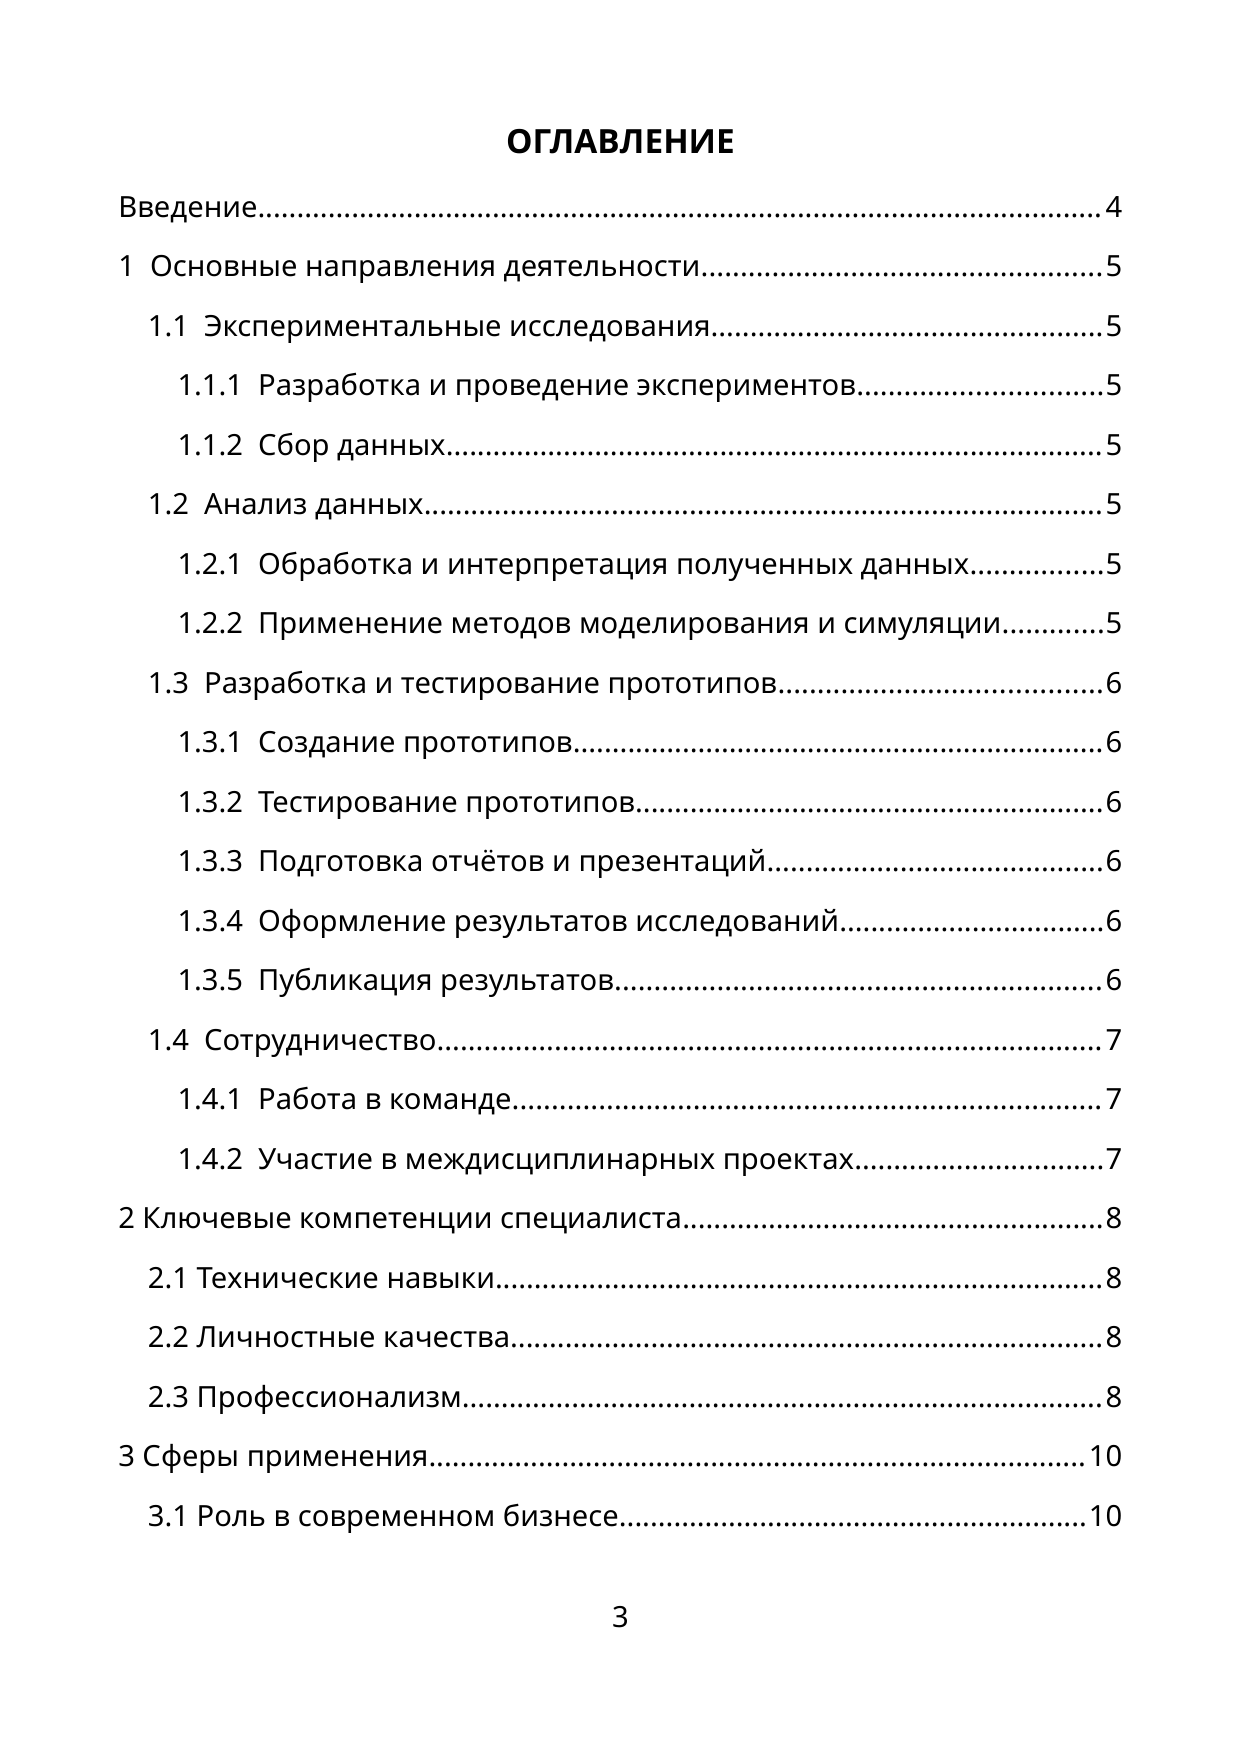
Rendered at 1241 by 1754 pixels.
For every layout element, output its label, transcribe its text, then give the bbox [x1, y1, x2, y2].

subtitle Оглавление [118, 118, 1122, 163]
text 1.3.2 Тестирование прототипов 6 [177, 781, 1122, 821]
text 1.3 Разработка и тестирование прототипов 6 [148, 662, 1122, 702]
text 1.1 Экспериментальные исследования 5 [148, 305, 1122, 345]
text 1.2 Анализ данных 5 [148, 484, 1122, 523]
text 1.3.4 Оформление результатов исследований 6 [177, 900, 1122, 940]
text 1.3.5 Публикация результатов 6 [177, 959, 1122, 999]
text 3 Сферы применения 10 [118, 1435, 1122, 1475]
text 2.1 Технические навыки 8 [148, 1257, 1122, 1297]
text 1 Основные направления деятельности 5 [118, 246, 1122, 285]
text 3.1 Роль в современном бизнесе 10 [148, 1495, 1122, 1534]
text 1.2.2 Применение методов моделирования и симуляции 5 [177, 603, 1122, 642]
text 2.2 Личностные качества 8 [148, 1316, 1122, 1356]
text 1.1.2 Сбор данных 5 [177, 424, 1122, 464]
text 1.3.3 Подготовка отчётов и презентаций 6 [177, 841, 1122, 880]
text 2 Ключевые компетенции специалиста 8 [118, 1197, 1122, 1237]
text 1.2.1 Обработка и интерпретация полученных данных 5 [177, 543, 1122, 583]
text 1.4 Сотрудничество 7 [148, 1019, 1122, 1059]
text Введение 4 [118, 186, 1122, 226]
text 1.4.2 Участие в междисциплинарных проектах 7 [177, 1138, 1122, 1178]
text 1.1.1 Разработка и проведение экспериментов 5 [177, 365, 1122, 404]
text 2.3 Профессионализм 8 [148, 1376, 1122, 1416]
text 1.3.1 Создание прототипов 6 [177, 722, 1122, 761]
text 1.4.1 Работа в команде 7 [177, 1078, 1122, 1118]
